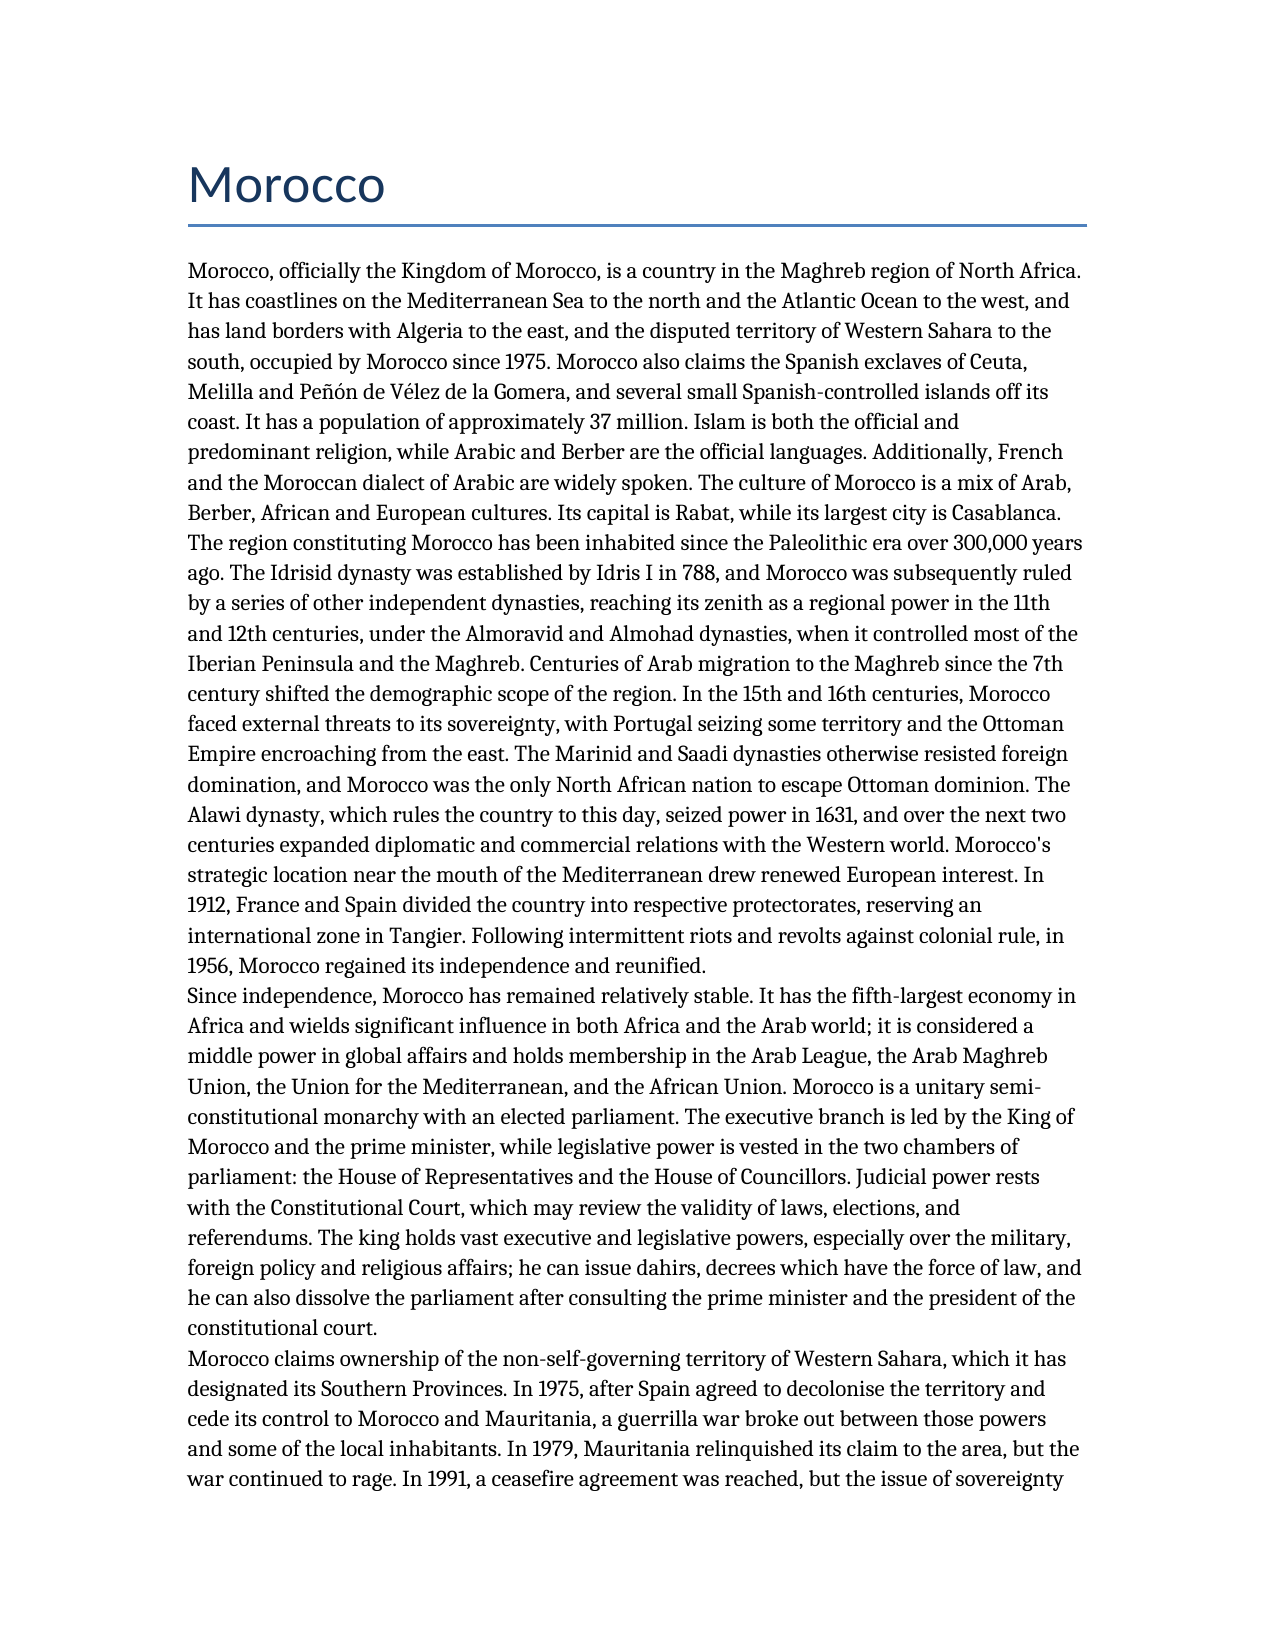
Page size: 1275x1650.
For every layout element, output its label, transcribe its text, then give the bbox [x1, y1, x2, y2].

title Morocco [187, 150, 1087, 227]
text Morocco, officially the Kingdom of Morocco, is a country in the Maghreb region of North Africa. It has coastlines on the Mediterranean Sea to the north and the Atlantic Ocean to the west, and has land borders with Algeria to the east, and the disputed territory of Western Sahara to the south, occupied by Morocco since 1975. Morocco also claims the Spanish exclaves of Ceuta, Melilla and Peñón de Vélez de la Gomera, and several small Spanish-controlled islands off its coast. It has a population of approximately 37 million. Islam is both the official and predominant religion, while Arabic and Berber are the official languages. Additionally, French and the Moroccan dialect of Arabic are widely spoken. The culture of Morocco is a mix of Arab, Berber, African and European cultures. Its capital is Rabat, while its largest city is Casablanca. The region constituting Morocco has been inhabited since the Paleolithic era over 300,000 years ago. The Idrisid dynasty was established by Idris I in 788, and Morocco was subsequently ruled by a series of other independent dynasties, reaching its zenith as a regional power in the 11th and 12th centuries, under the Almoravid and Almohad dynasties, when it controlled most of the Iberian Peninsula and the Maghreb. Centuries of Arab migration to the Maghreb since the 7th century shifted the demographic scope of the region. In the 15th and 16th centuries, Morocco faced external threats to its sovereignty, with Portugal seizing some territory and the Ottoman Empire encroaching from the east. The Marinid and Saadi dynasties otherwise resisted foreign domination, and Morocco was the only North African nation to escape Ottoman dominion. The Alawi dynasty, which rules the country to this day, seized power in 1631, and over the next two centuries expanded diplomatic and commercial relations with the Western world. Morocco's strategic location near the mouth of the Mediterranean drew renewed European interest. In 1912, France and Spain divided the country into respective protectorates, reserving an international zone in Tangier. Following intermittent riots and revolts against colonial rule, in 1956, Morocco regained its independence and reunified. Since independence, Morocco has remained relatively stable. It has the fifth-largest economy in Africa and wields significant influence in both Africa and the Arab world; it is considered a middle power in global affairs and holds membership in the Arab League, the Arab Maghreb Union, the Union for the Mediterranean, and the African Union. Morocco is a unitary semi-constitutional monarchy with an elected parliament. The executive branch is led by the King of Morocco and the prime minister, while legislative power is vested in the two chambers of parliament: the House of Representatives and the House of Councillors. Judicial power rests with the Constitutional Court, which may review the validity of laws, elections, and referendums. The king holds vast executive and legislative powers, especially over the military, foreign policy and religious affairs; he can issue dahirs, decrees which have the force of law, and he can also dissolve the parliament after consulting the prime minister and the president of the constitutional court. Morocco claims ownership of the non-self-governing territory of Western Sahara, which it has designated its Southern Provinces. In 1975, after Spain agreed to decolonise the territory and cede its control to Morocco and Mauritania, a guerrilla war broke out between those powers and some of the local inhabitants. In 1979, Mauritania relinquished its claim to the area, but the war continued to rage. In 1991, a ceasefire agreement was reached, but the issue of sovereignty [187, 258, 1087, 1492]
